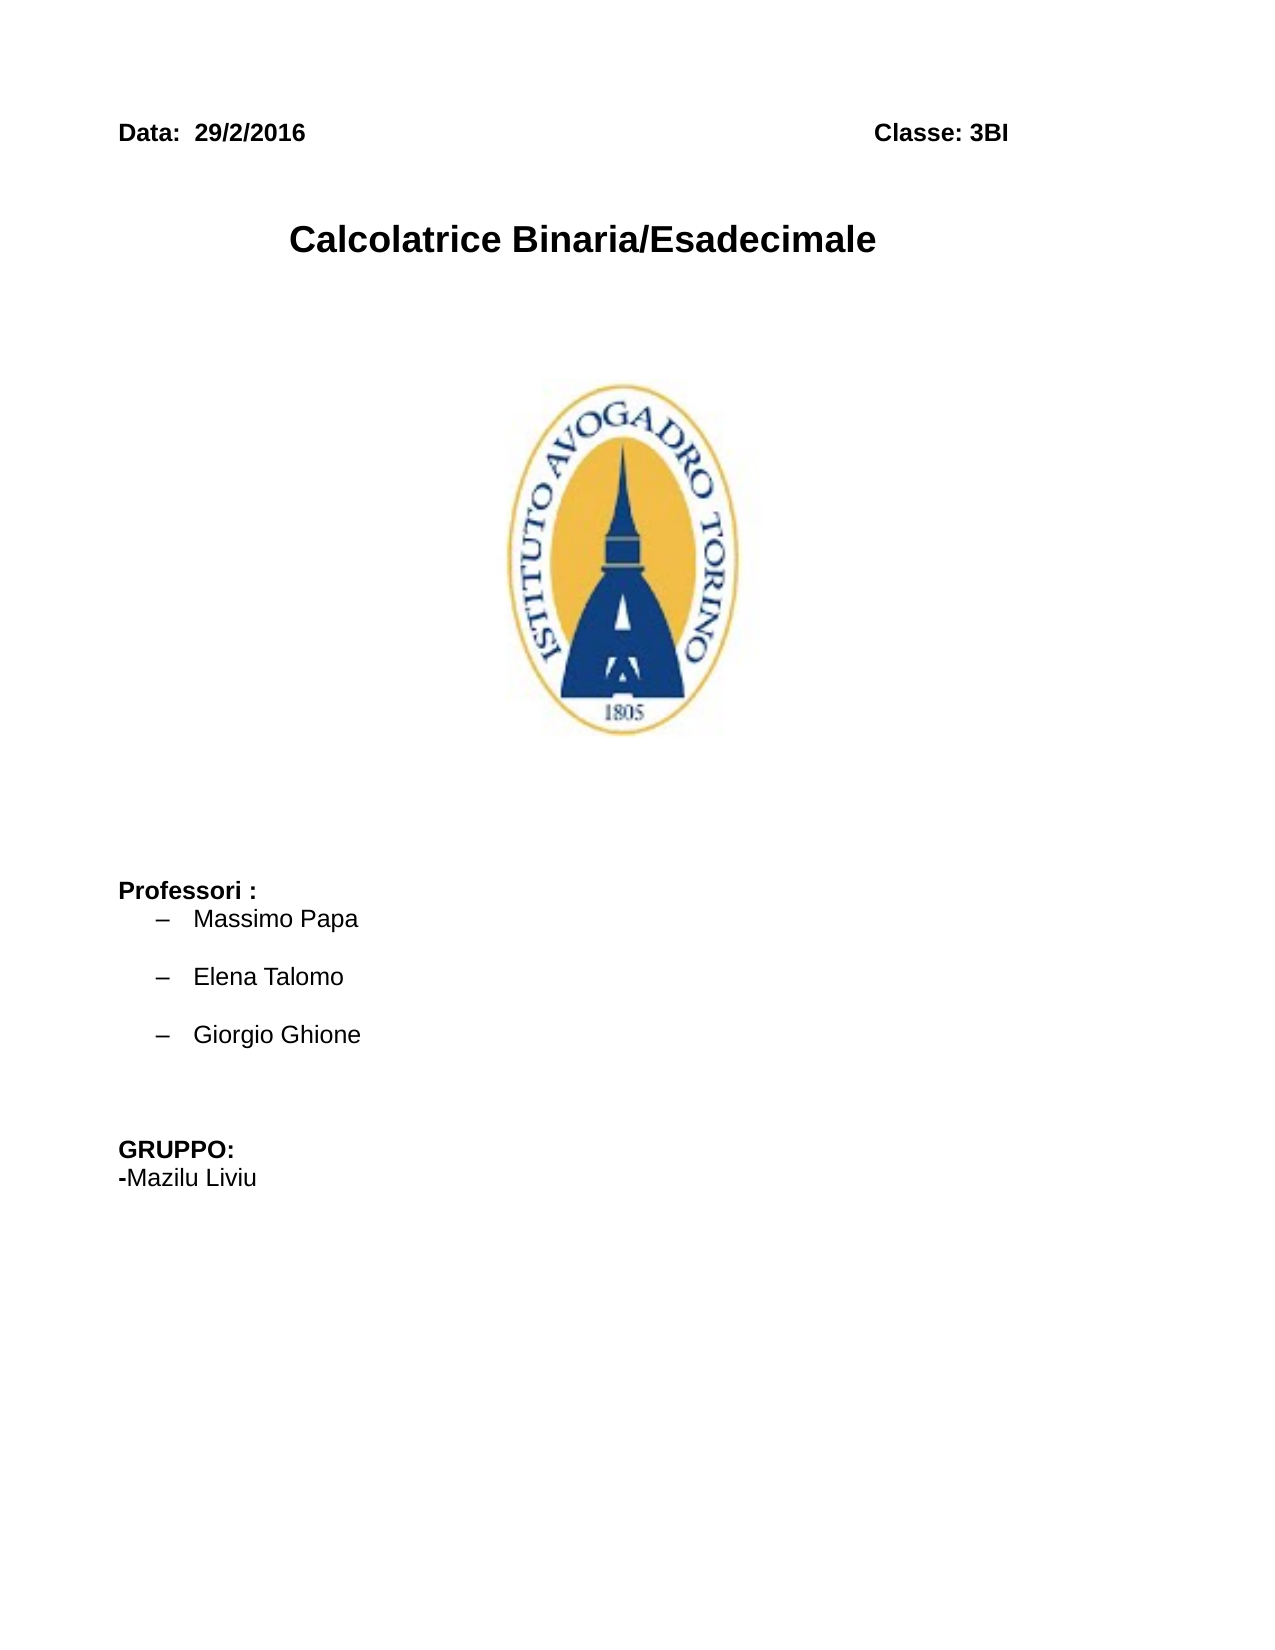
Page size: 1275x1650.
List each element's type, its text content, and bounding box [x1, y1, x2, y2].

text GRUPPO: [118, 1135, 1157, 1163]
text Professori : [118, 876, 1157, 904]
list Massimo Papa [156, 904, 1157, 933]
list Giorgio Ghione [156, 1019, 1157, 1048]
picture [400, 379, 849, 743]
text Calcolatrice Binaria/Esadecimale [118, 217, 1047, 260]
text Data: 29/2/2016 Classe: 3BI [118, 118, 1157, 147]
list Elena Talomo [156, 962, 1157, 991]
text -Mazilu Liviu [118, 1163, 1157, 1192]
